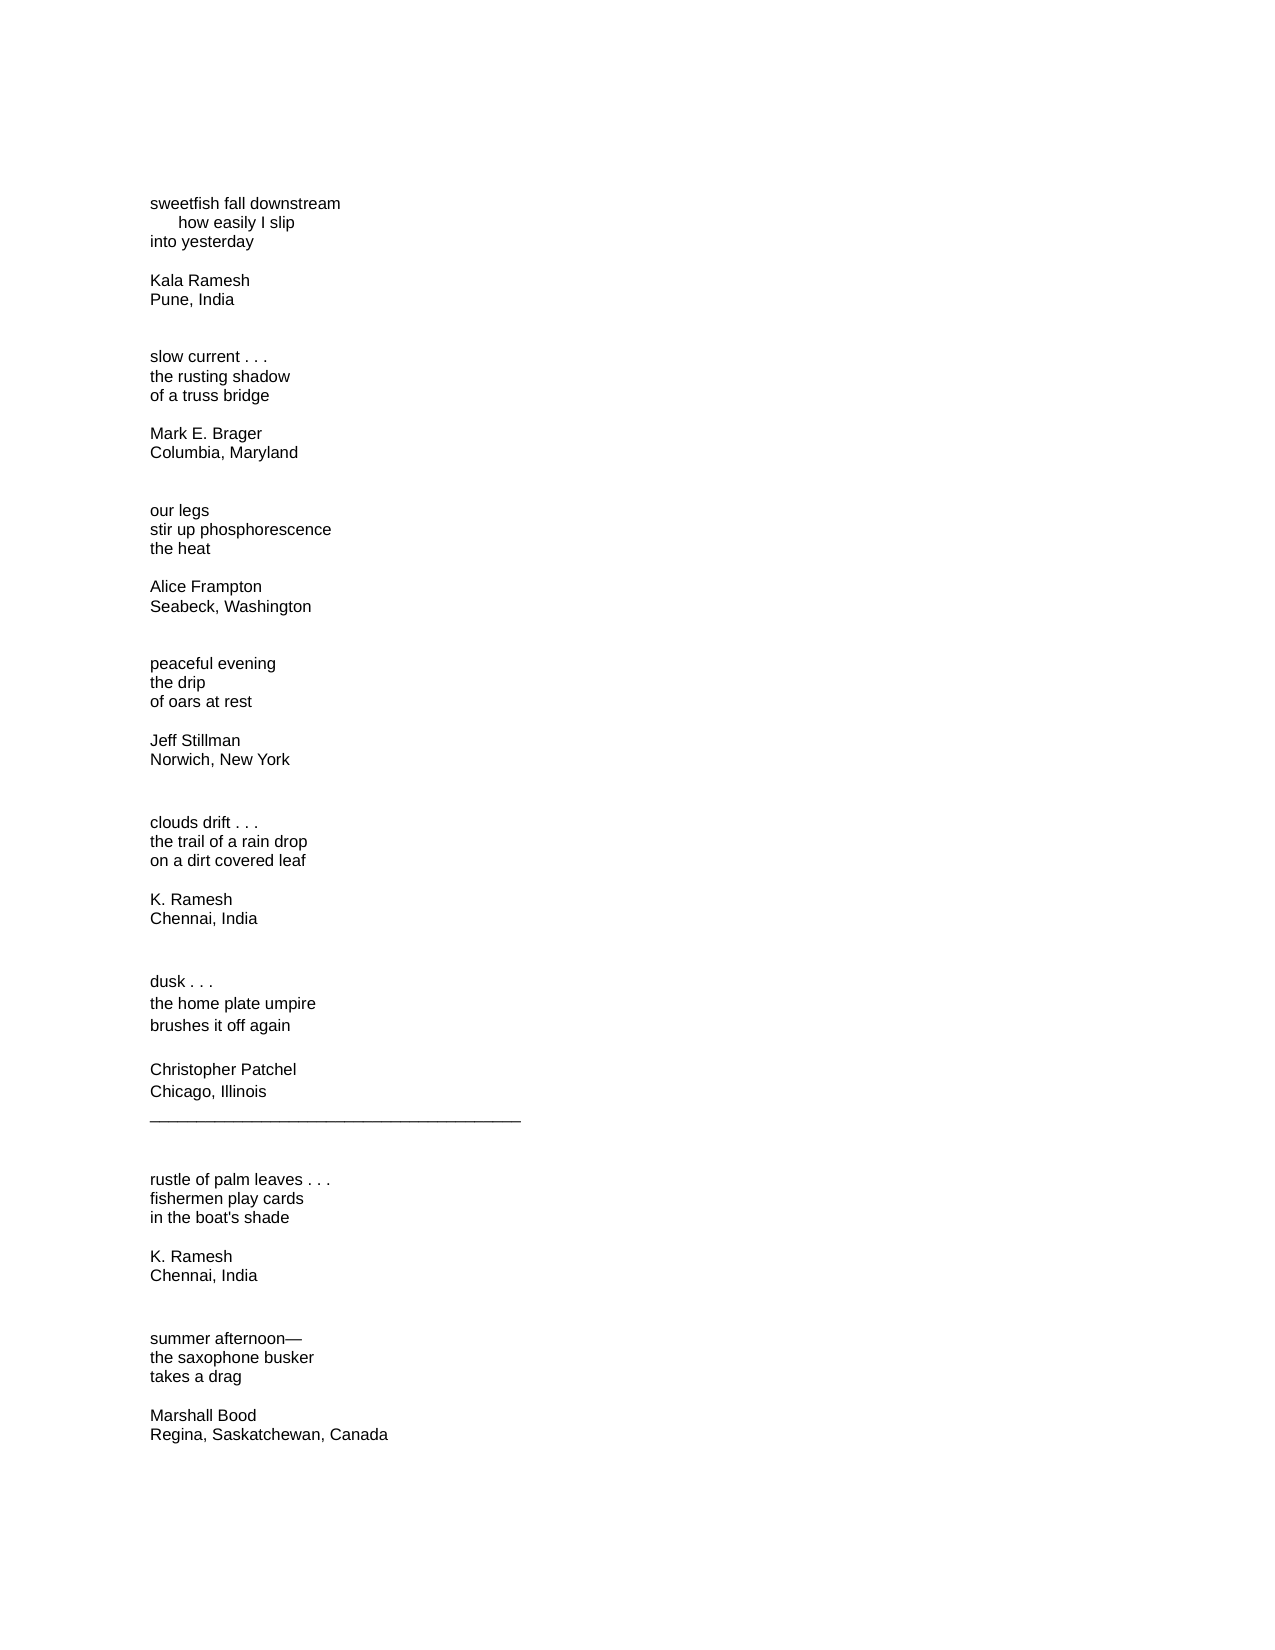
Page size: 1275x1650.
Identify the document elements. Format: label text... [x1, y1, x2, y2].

text of a truss bridge [150, 386, 1125, 405]
text rustle of palm leaves . . . fishermen play cards in the boat's shade [150, 1170, 1125, 1227]
text our legs stir up phosphorescence the heat [150, 501, 1125, 558]
text summer afternoon— the saxophone busker takes a drag [150, 1329, 1125, 1386]
text dusk . . . the home plate umpire brushes it off again Christopher Patchel Chicago, Illinois [150, 972, 1125, 1101]
text peaceful evening the drip of oars at rest Jeff Stillman Norwich, New York [150, 654, 1125, 769]
text K. Ramesh Chennai, India [150, 1246, 1125, 1285]
text ________________________________________ [150, 1104, 1125, 1123]
text Marshall Bood [150, 1405, 1125, 1424]
text how easily I slip [150, 213, 1125, 232]
text Columbia, Maryland [150, 443, 1125, 462]
text sweetfish fall downstream [150, 194, 1125, 213]
text Regina, Saskatchewan, Canada [150, 1424, 1125, 1444]
text clouds drift . . . the trail of a rain drop on a dirt covered leaf [150, 813, 1125, 870]
text Seabeck, Washington [150, 596, 1125, 616]
text Mark E. Brager [150, 424, 1125, 443]
text K. Ramesh Chennai, India [150, 889, 1125, 928]
text Kala Ramesh [150, 271, 1125, 290]
text Alice Frampton [150, 577, 1125, 596]
text the rusting shadow [150, 366, 1125, 386]
text Pune, India [150, 290, 1125, 309]
text slow current . . . [150, 347, 1125, 366]
text into yesterday [150, 232, 1125, 251]
